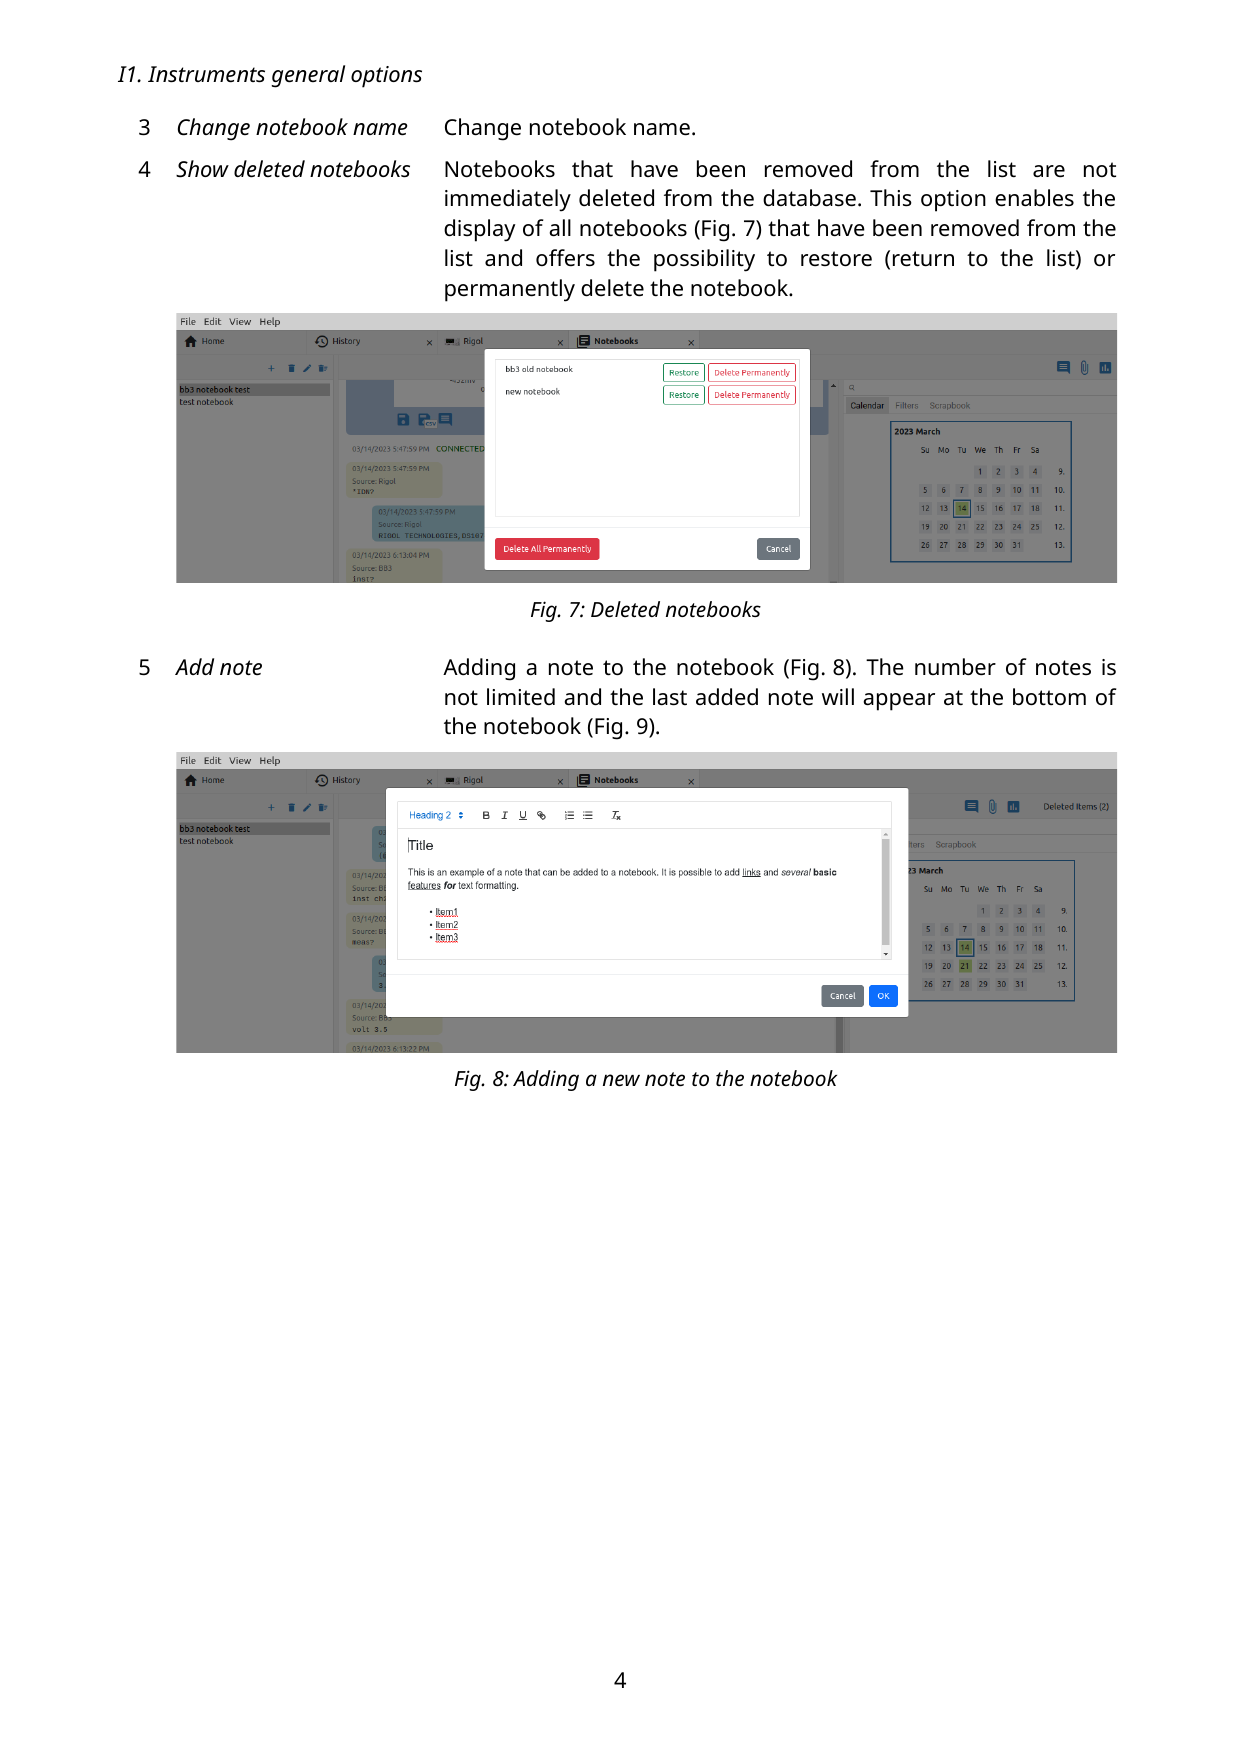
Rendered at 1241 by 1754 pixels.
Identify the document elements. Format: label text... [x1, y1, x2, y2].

table_cell Change notebook name. [438, 107, 1123, 148]
table_cell Add note [171, 646, 438, 747]
table_cell 3 [118, 107, 171, 148]
table_cell [118, 747, 171, 1115]
table_cell [118, 308, 171, 646]
table_cell [171, 1053, 1123, 1115]
table_cell [171, 308, 1123, 646]
table_cell 4 [118, 148, 171, 308]
table_cell [171, 747, 1123, 1052]
table_cell Change notebook name [171, 107, 438, 148]
table_cell Show deleted notebooks [171, 148, 438, 308]
picture [176, 752, 1118, 1053]
picture [176, 313, 1118, 583]
table_cell Notebooks that have been removed from the list are not immediately deleted from the database. This option enables the display of all notebooks (Fig. 7) that have been removed from the list and offers the possibility to restore (return to the list) or permanently delete the notebook. [438, 148, 1123, 308]
table_cell Adding a note to the notebook (Fig. 8). The number of notes is not limited and the last added note will appear at the bottom of the notebook (Fig. 9). [438, 646, 1123, 747]
table_cell 5 [118, 646, 171, 747]
